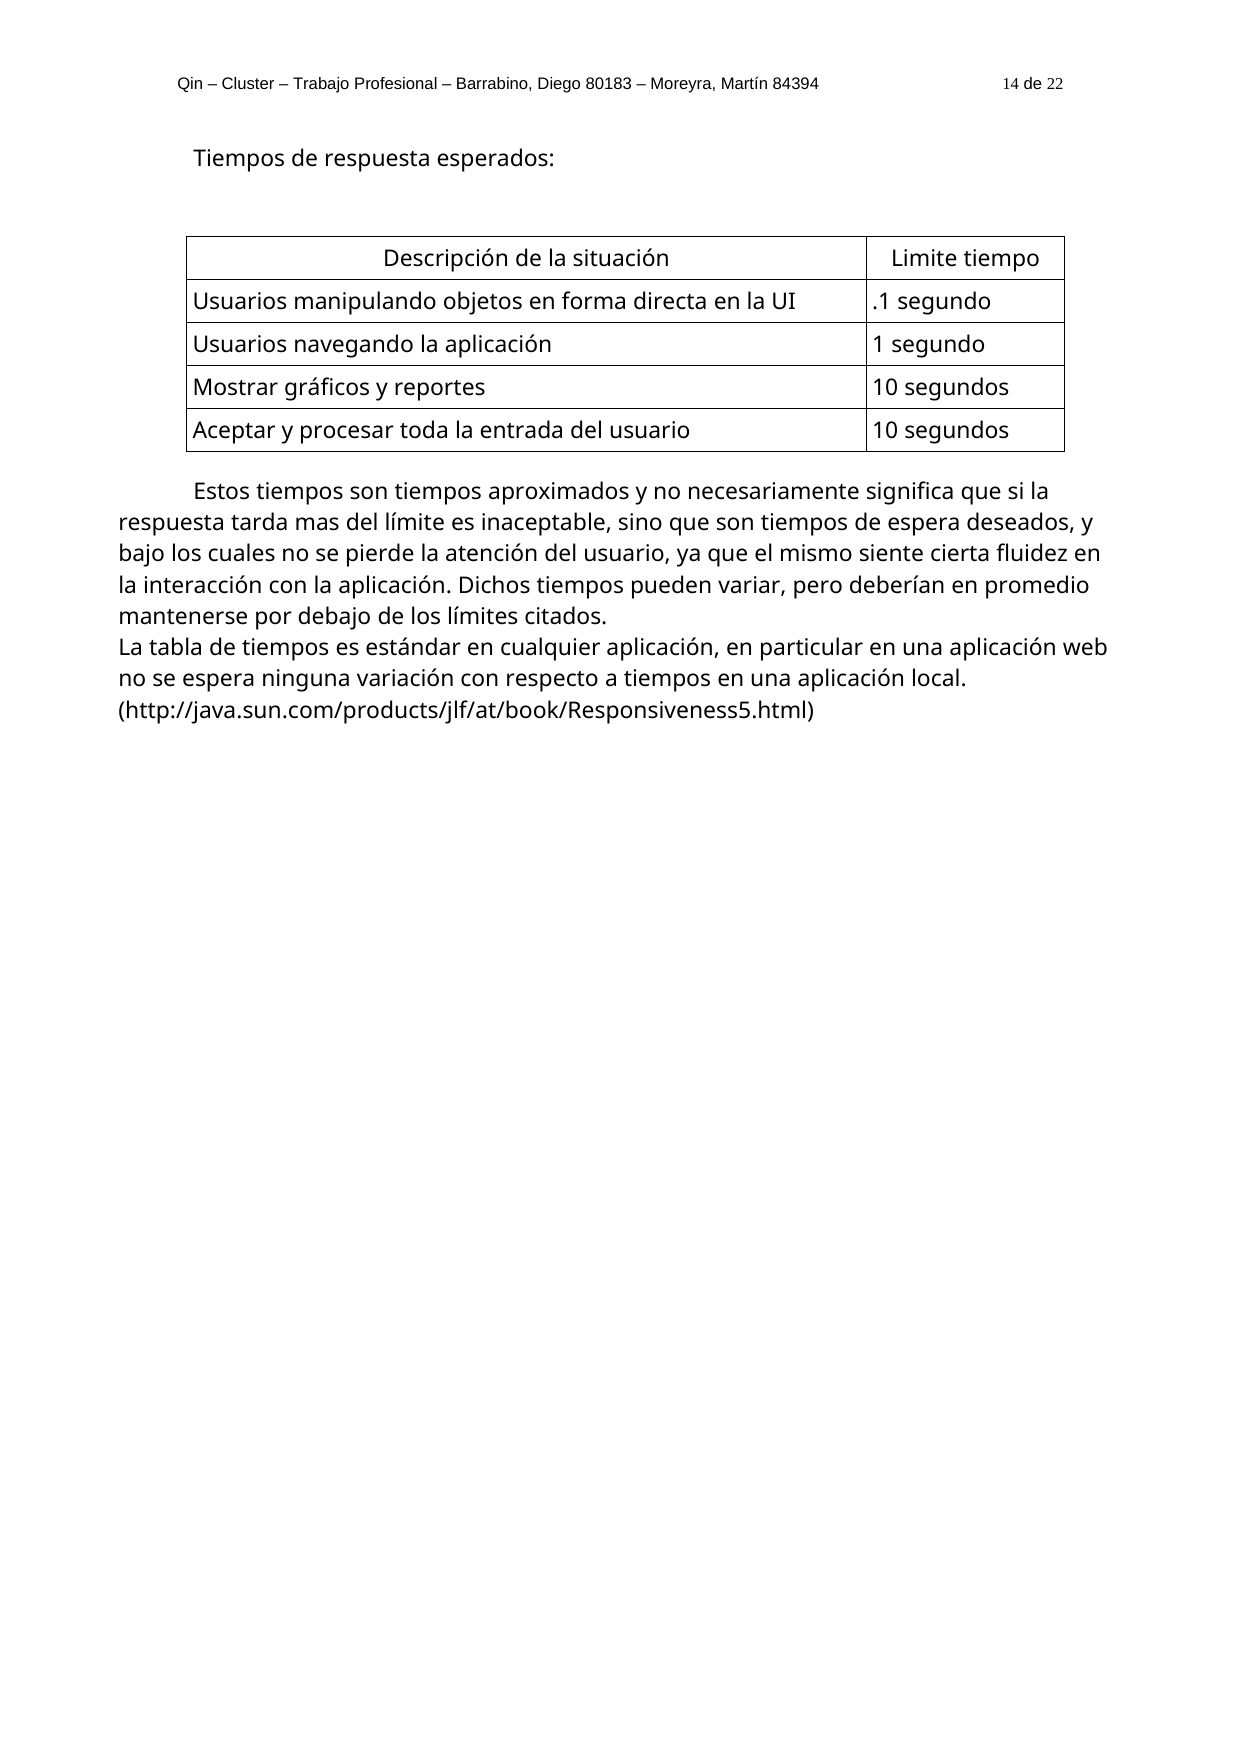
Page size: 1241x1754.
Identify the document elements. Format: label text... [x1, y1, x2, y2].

table_cell 10 segundos [867, 366, 1064, 408]
table_header Limite tiempo [867, 237, 1064, 279]
text Tiempos de respuesta esperados: [118, 142, 1122, 173]
table_cell .1 segundo [867, 280, 1064, 322]
table_header Descripción de la situación [187, 237, 866, 279]
table_cell 10 segundos [867, 409, 1064, 451]
table_cell Usuarios manipulando objetos en forma directa en la UI [187, 280, 866, 322]
table_cell Usuarios navegando la aplicación [187, 323, 866, 365]
text La tabla de tiempos es estándar en cualquier aplicación, en particular en una aplicación web no se espera ninguna variación con respecto a tiempos en una aplicación local. (http://java.sun.com/products/jlf/at/book/Responsiveness5.html) [118, 631, 1122, 725]
table_cell Mostrar gráficos y reportes [187, 366, 866, 408]
text Estos tiempos son tiempos aproximados y no necesariamente significa que si la respuesta tarda mas del límite es inaceptable, sino que son tiempos de espera deseados, y bajo los cuales no se pierde la atención del usuario, ya que el mismo siente cierta fluidez en la interacción con la aplicación. Dichos tiempos pueden variar, pero deberían en promedio mantenerse por debajo de los límites citados. [118, 475, 1122, 631]
table_cell Aceptar y procesar toda la entrada del usuario [187, 409, 866, 451]
table_cell 1 segundo [867, 323, 1064, 365]
